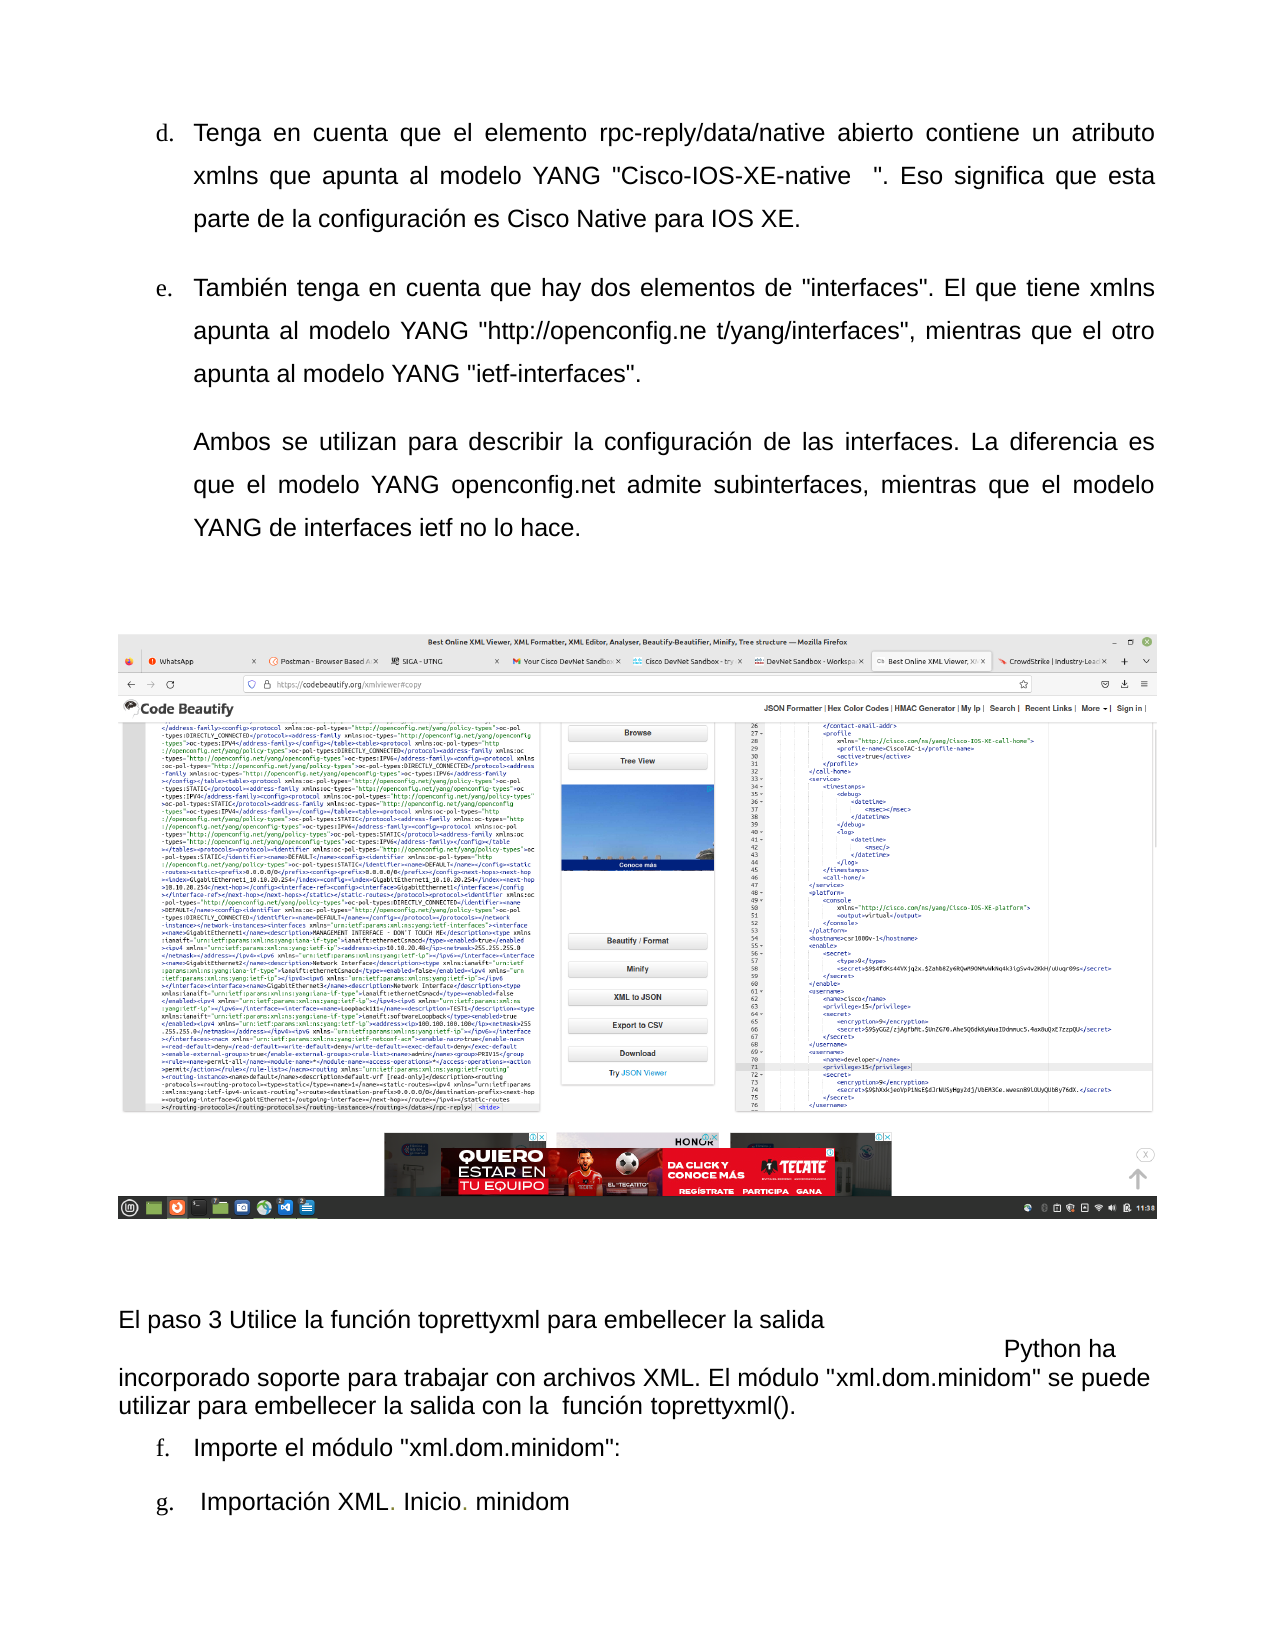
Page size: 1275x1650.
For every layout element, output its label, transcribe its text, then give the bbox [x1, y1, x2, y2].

list Tenga en cuenta que el elemento rpc-reply/data/native abierto contiene un atributo xmlns que apunta al modelo YANG "Cisco-IOS-XE-native ". Eso significa que esta parte de la configuración es Cisco Native para IOS XE. [156, 118, 1157, 233]
text Ambos se utilizan para describir la configuración de las interfaces. La diferencia es que el modelo YANG openconfig.net admite subinterfaces, mientras que el modelo YANG de interfaces ietf no lo hace. [193, 427, 1157, 542]
text El paso 3 Utilice la función toprettyxml para embellecer la salida [118, 1305, 1157, 1334]
list Importe el módulo "xml.dom.minidom": [156, 1433, 1157, 1461]
list Importación XML. Inicio. minidom [156, 1486, 1157, 1515]
text Python ha incorporado soporte para trabajar con archivos XML. El módulo "xml.dom.minidom" se puede utilizar para embellecer la salida con la función toprettyxml(). [118, 1334, 1157, 1420]
list También tenga en cuenta que hay dos elementos de "interfaces". El que tiene xmlns apunta al modelo YANG "http://openconfig.ne t/yang/interfaces", mientras que el otro apunta al modelo YANG "ietf-interfaces". [156, 273, 1157, 388]
